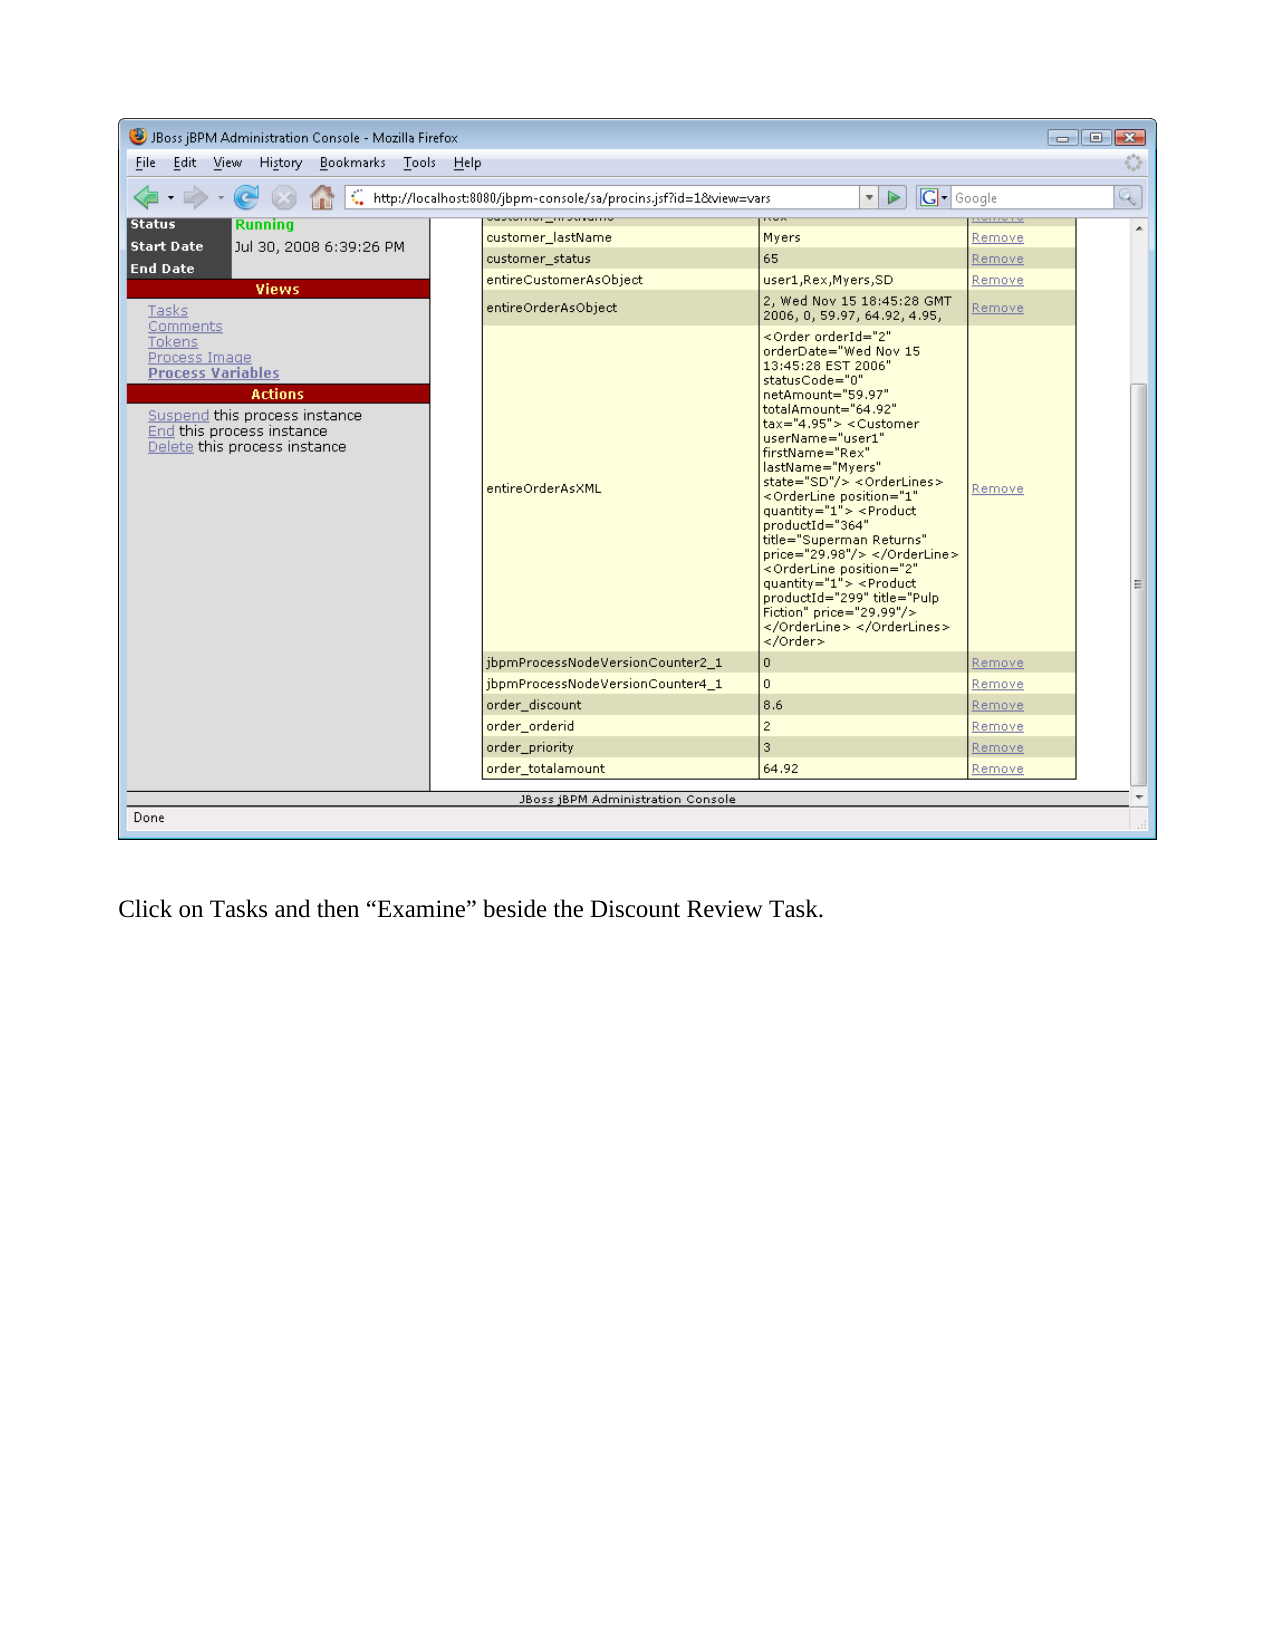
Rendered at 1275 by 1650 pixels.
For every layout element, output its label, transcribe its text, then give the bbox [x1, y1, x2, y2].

picture [118, 118, 1157, 840]
text Click on Tasks and then “Examine” beside the Discount Review Task. [118, 895, 1157, 923]
